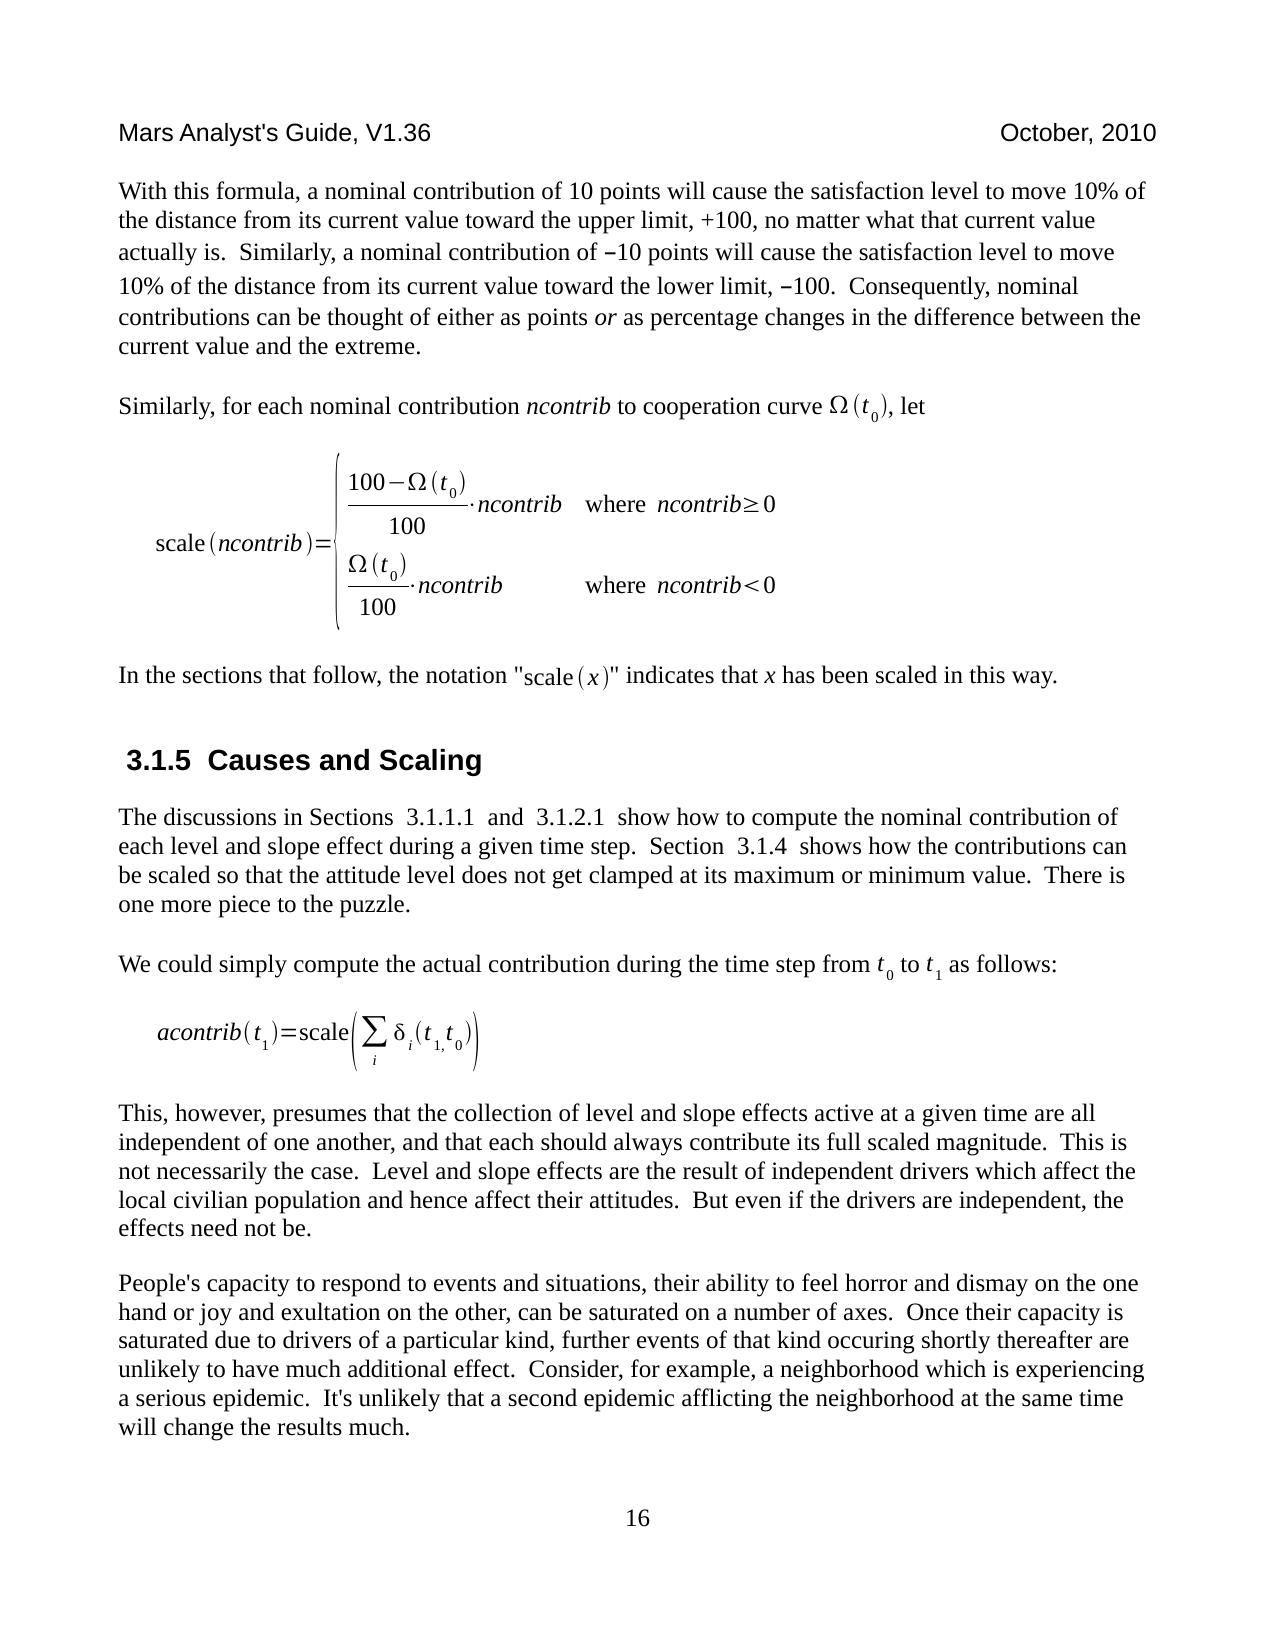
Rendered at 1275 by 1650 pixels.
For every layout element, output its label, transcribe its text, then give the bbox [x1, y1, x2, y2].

text With this formula, a nominal contribution of 10 points will cause the satisfaction level to move 10% of the distance from its current value toward the upper limit, +100, no matter what that current value actually is. Similarly, a nominal contribution of –10 points will cause the satisfaction level to move 10% of the distance from its current value toward the lower limit, –100. Consequently, nominal contributions can be thought of either as points or as percentage changes in the difference between the current value and the extreme. [118, 176, 1157, 359]
text This, however, presumes that the collection of level and slope effects active at a given time are all independent of one another, and that each should always contribute its full scaled magnitude. This is not necessarily the case. Level and slope effects are the result of independent drivers which affect the local civilian population and hence affect their attitudes. But even if the drivers are independent, the effects need not be. [118, 1098, 1157, 1242]
text We could simply compute the actual contribution during the time step from to as follows: [118, 943, 1157, 984]
text In the sections that follow, the notation "" indicates that x has been scaled in this way. [118, 657, 1157, 692]
subtitle Causes and Scaling [118, 743, 1157, 777]
text Similarly, for each nominal contribution ncontrib to cooperation curve , let [118, 385, 1157, 426]
text People's capacity to respond to events and situations, their ability to feel horror and dismay on the one hand or joy and exultation on the other, can be saturated on a number of axes. Once their capacity is saturated due to drivers of a particular kind, further events of that kind occuring shortly thereafter are unlikely to have much additional effect. Consider, for example, a neighborhood which is experiencing a serious epidemic. It's unlikely that a second epidemic afflicting the neighborhood at the same time will change the results much. [118, 1268, 1157, 1440]
text The discussions in Sections 3.1.1.1 and 3.1.2.1 show how to compute the nominal contribution of each level and slope effect during a given time step. Section 3.1.4 shows how the contributions can be scaled so that the attitude level does not get clamped at its maximum or minimum value. There is one more piece to the puzzle. [118, 802, 1157, 917]
